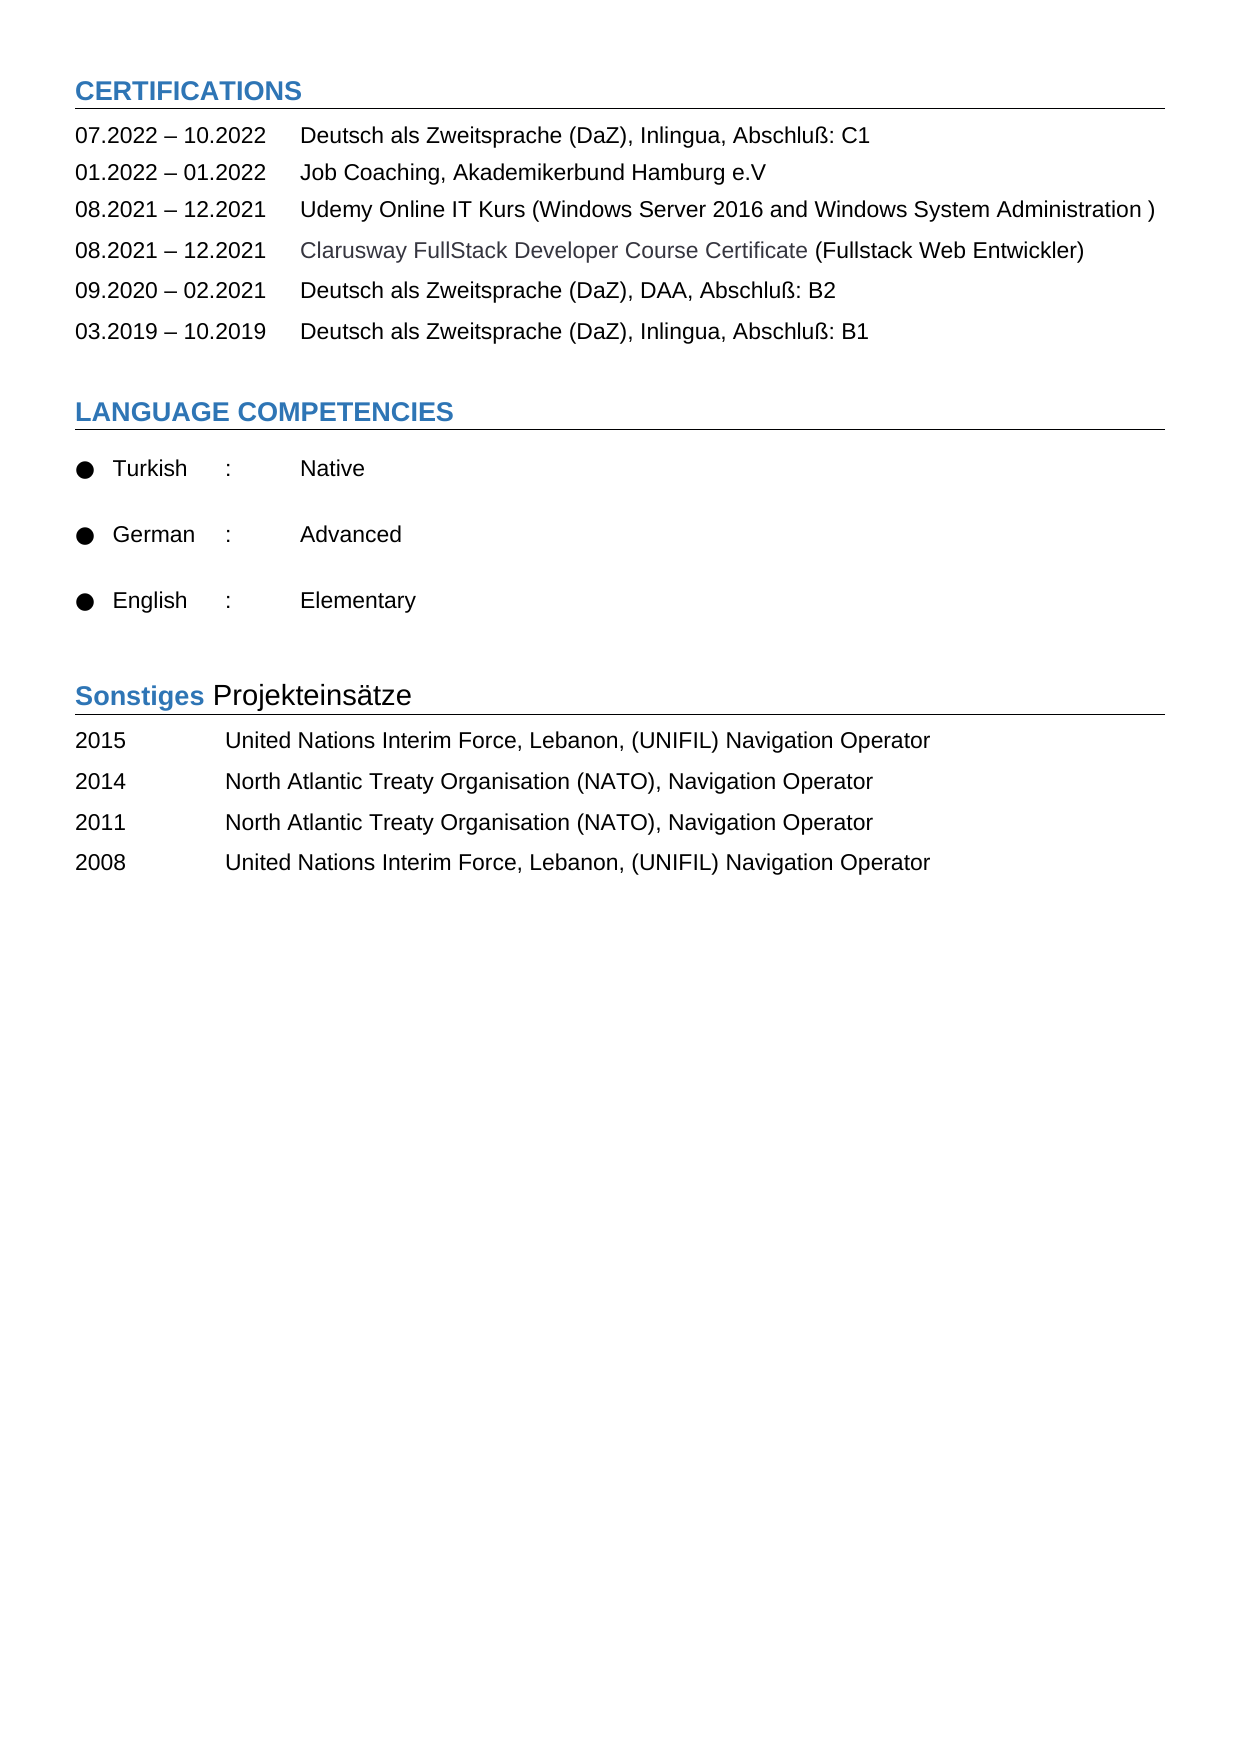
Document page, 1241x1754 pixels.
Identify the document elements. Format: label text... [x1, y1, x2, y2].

text 2011 North Atlantic Treaty Organisation (NATO), Navigation Operator [75, 808, 1165, 835]
text Sonstiges Projekteinsätze [75, 678, 1165, 714]
text 01.2022 – 01.2022 Job Coaching, Akademikerbund Hamburg e.V [75, 159, 1165, 185]
text 03.2019 – 10.2019 Deutsch als Zweitsprache (DaZ), Inlingua, Abschluß: B1 [75, 318, 1165, 344]
text 09.2020 – 02.2021 Deutsch als Zweitsprache (DaZ), DAA, Abschluß: B2 [75, 277, 1165, 304]
text CERTIFICATIONS [75, 75, 1165, 108]
text 08.2021 – 12.2021 Udemy Online IT Kurs (Windows Server 2016 and Windows System Administration ) [75, 196, 1165, 222]
text 2015 United Nations Interim Force, Lebanon, (UNIFIL) Navigation Operator [75, 727, 1165, 753]
text LANGUAGE COMPETENCIES [75, 396, 1165, 429]
list Turkish : Native [75, 442, 1165, 489]
text 2008 United Nations Interim Force, Lebanon, (UNIFIL) Navigation Operator [75, 849, 1165, 875]
text 08.2021 – 12.2021 Clarusway FullStack Developer Course Certificate (Fullstack Web Entwickler) [75, 237, 1165, 263]
list English : Elementary [75, 575, 1165, 622]
text 07.2022 – 10.2022 Deutsch als Zweitsprache (DaZ), Inlingua, Abschluß: C1 [75, 122, 1165, 148]
list German : Advanced [75, 509, 1165, 556]
text 2014 North Atlantic Treaty Organisation (NATO), Navigation Operator [75, 768, 1165, 794]
